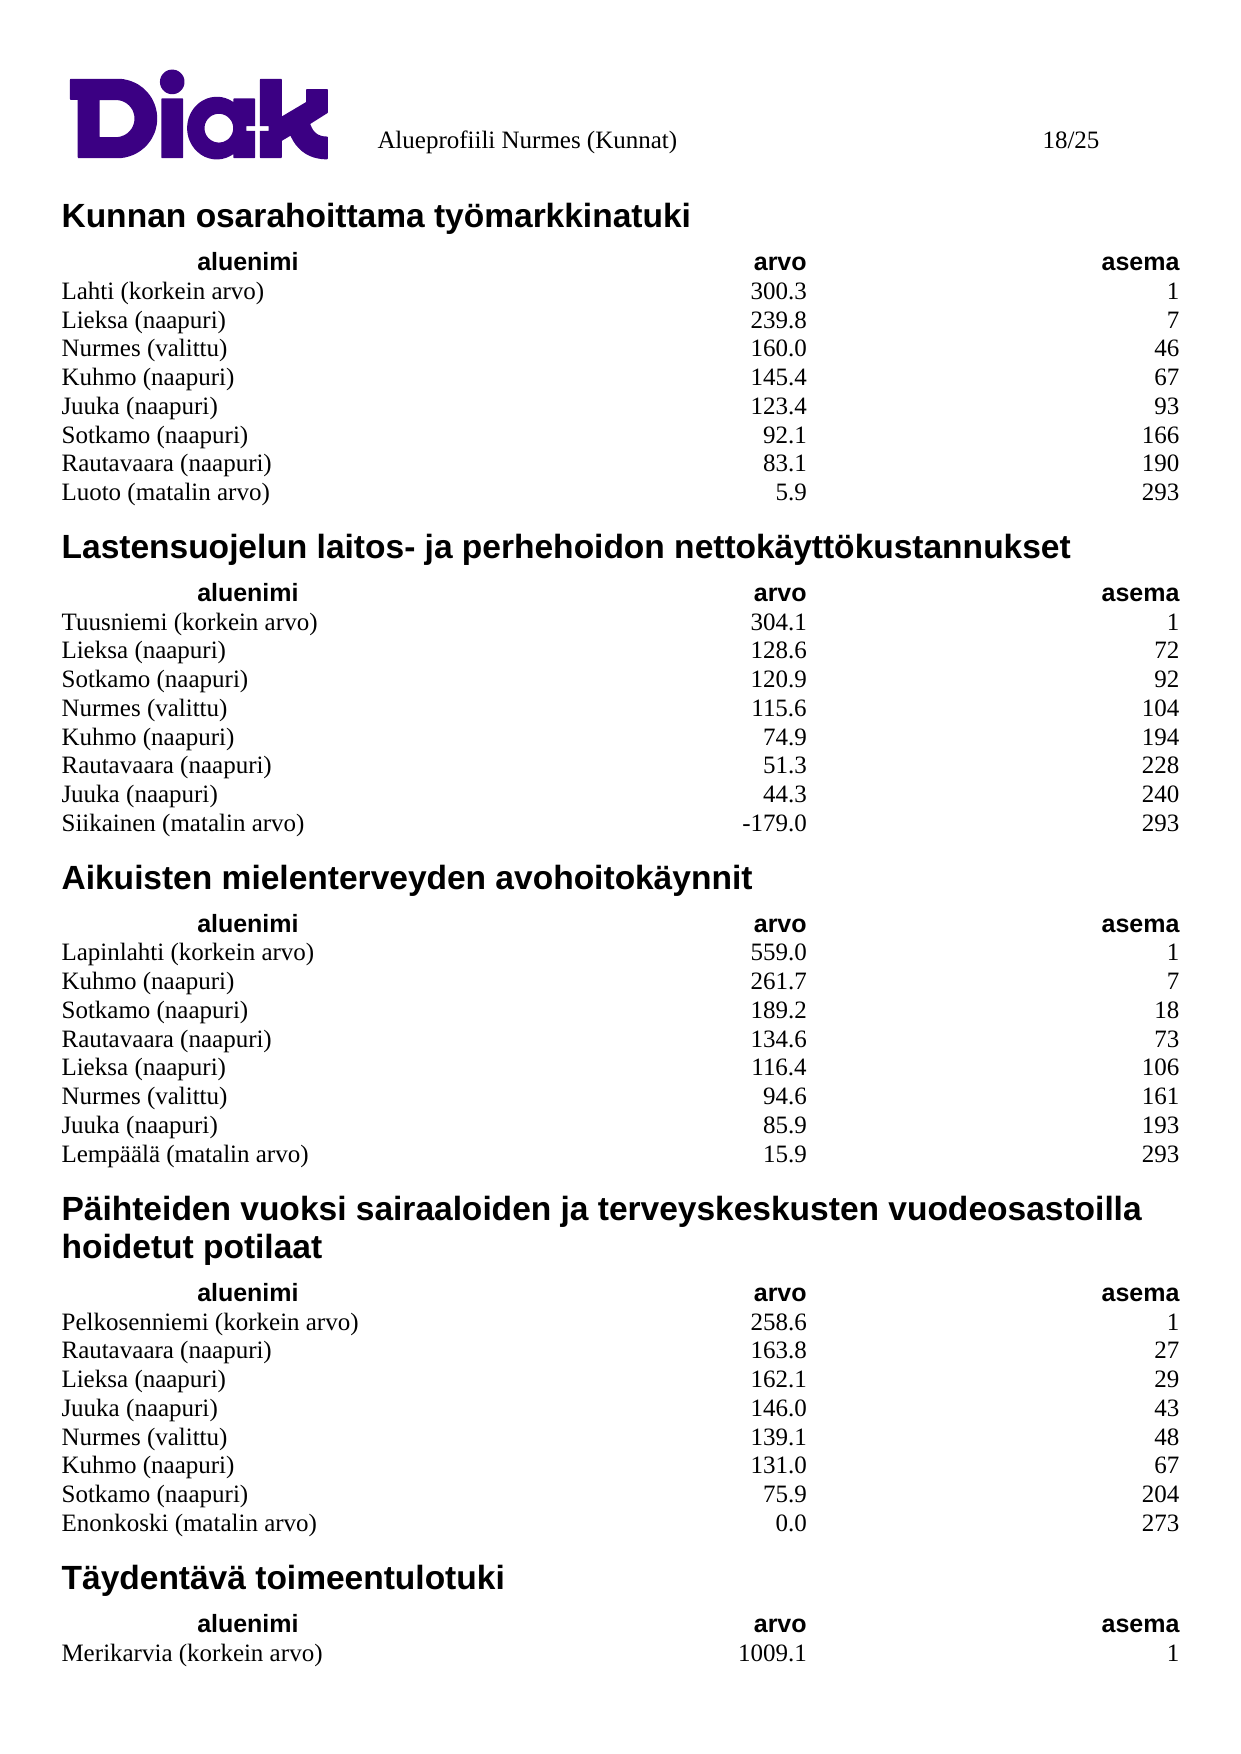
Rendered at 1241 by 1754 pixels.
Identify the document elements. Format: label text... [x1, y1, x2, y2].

table_cell Lieksa (naapuri) [61, 1364, 434, 1393]
table_cell Sotkamo (naapuri) [61, 1479, 434, 1508]
table_cell 161 [806, 1081, 1179, 1110]
table_cell 43 [806, 1393, 1179, 1422]
table_cell Rautavaara (naapuri) [61, 1336, 434, 1364]
table_cell 128.6 [434, 636, 806, 664]
table_cell 273 [806, 1508, 1179, 1537]
table_cell 7 [806, 305, 1179, 333]
table_cell 300.3 [434, 276, 806, 305]
table_cell 67 [806, 1451, 1179, 1479]
table_cell 83.1 [434, 449, 806, 477]
table_cell 94.6 [434, 1081, 806, 1110]
table_cell Nurmes (valittu) [61, 1081, 434, 1110]
table_cell 0.0 [434, 1508, 806, 1537]
table_cell Juuka (naapuri) [61, 779, 434, 808]
table_header asema [806, 578, 1179, 607]
table_cell 204 [806, 1479, 1179, 1508]
table_cell 190 [806, 449, 1179, 477]
table_cell 162.1 [434, 1364, 806, 1393]
table_cell Kuhmo (naapuri) [61, 722, 434, 751]
table_cell 293 [806, 1139, 1179, 1167]
table_header arvo [434, 909, 806, 937]
table_header aluenimi [61, 247, 434, 276]
table_cell 29 [806, 1364, 1179, 1393]
table_cell 18 [806, 995, 1179, 1024]
table_header asema [806, 247, 1179, 276]
table_cell 27 [806, 1336, 1179, 1364]
table_cell Juuka (naapuri) [61, 1393, 434, 1422]
table_cell Lieksa (naapuri) [61, 1053, 434, 1081]
table_cell Rautavaara (naapuri) [61, 449, 434, 477]
table_cell 240 [806, 779, 1179, 808]
table_cell 304.1 [434, 607, 806, 636]
table_cell 123.4 [434, 391, 806, 420]
table_cell Siikainen (matalin arvo) [61, 808, 434, 837]
table_cell 1 [806, 607, 1179, 636]
table_cell Sotkamo (naapuri) [61, 995, 434, 1024]
table_cell 1 [806, 1307, 1179, 1336]
table_cell 7 [806, 966, 1179, 995]
table_cell 146.0 [434, 1393, 806, 1422]
table_header aluenimi [61, 578, 434, 607]
table_cell Sotkamo (naapuri) [61, 664, 434, 693]
table_cell Merikarvia (korkein arvo) [61, 1638, 434, 1666]
table_cell 67 [806, 362, 1179, 391]
table_cell 120.9 [434, 664, 806, 693]
table_header arvo [434, 247, 806, 276]
table_cell 72 [806, 636, 1179, 664]
table_cell Pelkosenniemi (korkein arvo) [61, 1307, 434, 1336]
table_cell 73 [806, 1024, 1179, 1052]
table_cell 75.9 [434, 1479, 806, 1508]
table_cell 139.1 [434, 1422, 806, 1451]
table_cell 559.0 [434, 938, 806, 966]
table_cell 145.4 [434, 362, 806, 391]
table_cell Kuhmo (naapuri) [61, 362, 434, 391]
table_header aluenimi [61, 1278, 434, 1307]
table_cell Juuka (naapuri) [61, 1110, 434, 1139]
table_cell 115.6 [434, 693, 806, 722]
table_header aluenimi [61, 909, 434, 937]
table_cell Nurmes (valittu) [61, 334, 434, 362]
table_cell Kuhmo (naapuri) [61, 1451, 434, 1479]
table_cell Nurmes (valittu) [61, 693, 434, 722]
table_cell Rautavaara (naapuri) [61, 751, 434, 779]
table_cell 131.0 [434, 1451, 806, 1479]
table_cell 46 [806, 334, 1179, 362]
table_header arvo [434, 1609, 806, 1638]
table_cell 193 [806, 1110, 1179, 1139]
table_header asema [806, 1609, 1179, 1638]
table_cell Tuusniemi (korkein arvo) [61, 607, 434, 636]
table_cell Lieksa (naapuri) [61, 636, 434, 664]
table_cell Lempäälä (matalin arvo) [61, 1139, 434, 1167]
subtitle Päihteiden vuoksi sairaaloiden ja terveyskeskusten vuodeosastoilla hoidetut potilaat [61, 1188, 1179, 1266]
table_header asema [806, 1278, 1179, 1307]
table_cell 85.9 [434, 1110, 806, 1139]
subtitle Täydentävä toimeentulotuki [61, 1558, 1179, 1596]
table_cell 15.9 [434, 1139, 806, 1167]
subtitle Kunnan osarahoittama työmarkkinatuki [61, 196, 1179, 235]
table_header asema [806, 909, 1179, 937]
table_cell Kuhmo (naapuri) [61, 966, 434, 995]
table_cell 239.8 [434, 305, 806, 333]
table_cell 166 [806, 420, 1179, 448]
table_cell Enonkoski (matalin arvo) [61, 1508, 434, 1537]
table_cell 74.9 [434, 722, 806, 751]
table_cell 93 [806, 391, 1179, 420]
table_cell 160.0 [434, 334, 806, 362]
table_cell 51.3 [434, 751, 806, 779]
table_cell Rautavaara (naapuri) [61, 1024, 434, 1052]
table_cell 293 [806, 477, 1179, 506]
table_cell Luoto (matalin arvo) [61, 477, 434, 506]
subtitle Lastensuojelun laitos- ja perhehoidon nettokäyttökustannukset [61, 527, 1179, 566]
table_cell 1 [806, 1638, 1179, 1666]
table_cell 92.1 [434, 420, 806, 448]
table_cell 134.6 [434, 1024, 806, 1052]
table_cell 116.4 [434, 1053, 806, 1081]
table_cell 92 [806, 664, 1179, 693]
table_cell 1 [806, 276, 1179, 305]
table_cell -179.0 [434, 808, 806, 837]
table_cell Lahti (korkein arvo) [61, 276, 434, 305]
table_cell 106 [806, 1053, 1179, 1081]
table_cell Lieksa (naapuri) [61, 305, 434, 333]
table_cell Juuka (naapuri) [61, 391, 434, 420]
table_cell 261.7 [434, 966, 806, 995]
table_cell 258.6 [434, 1307, 806, 1336]
table_cell 48 [806, 1422, 1179, 1451]
table_cell 163.8 [434, 1336, 806, 1364]
table_cell 44.3 [434, 779, 806, 808]
table_cell 104 [806, 693, 1179, 722]
table_cell 1009.1 [434, 1638, 806, 1666]
table_cell 194 [806, 722, 1179, 751]
table_header aluenimi [61, 1609, 434, 1638]
table_cell Lapinlahti (korkein arvo) [61, 938, 434, 966]
table_cell Sotkamo (naapuri) [61, 420, 434, 448]
table_cell 293 [806, 808, 1179, 837]
subtitle Aikuisten mielenterveyden avohoitokäynnit [61, 858, 1179, 896]
table_cell 1 [806, 938, 1179, 966]
table_cell 228 [806, 751, 1179, 779]
table_cell 189.2 [434, 995, 806, 1024]
table_cell Nurmes (valittu) [61, 1422, 434, 1451]
table_header arvo [434, 1278, 806, 1307]
table_header arvo [434, 578, 806, 607]
table_cell 5.9 [434, 477, 806, 506]
